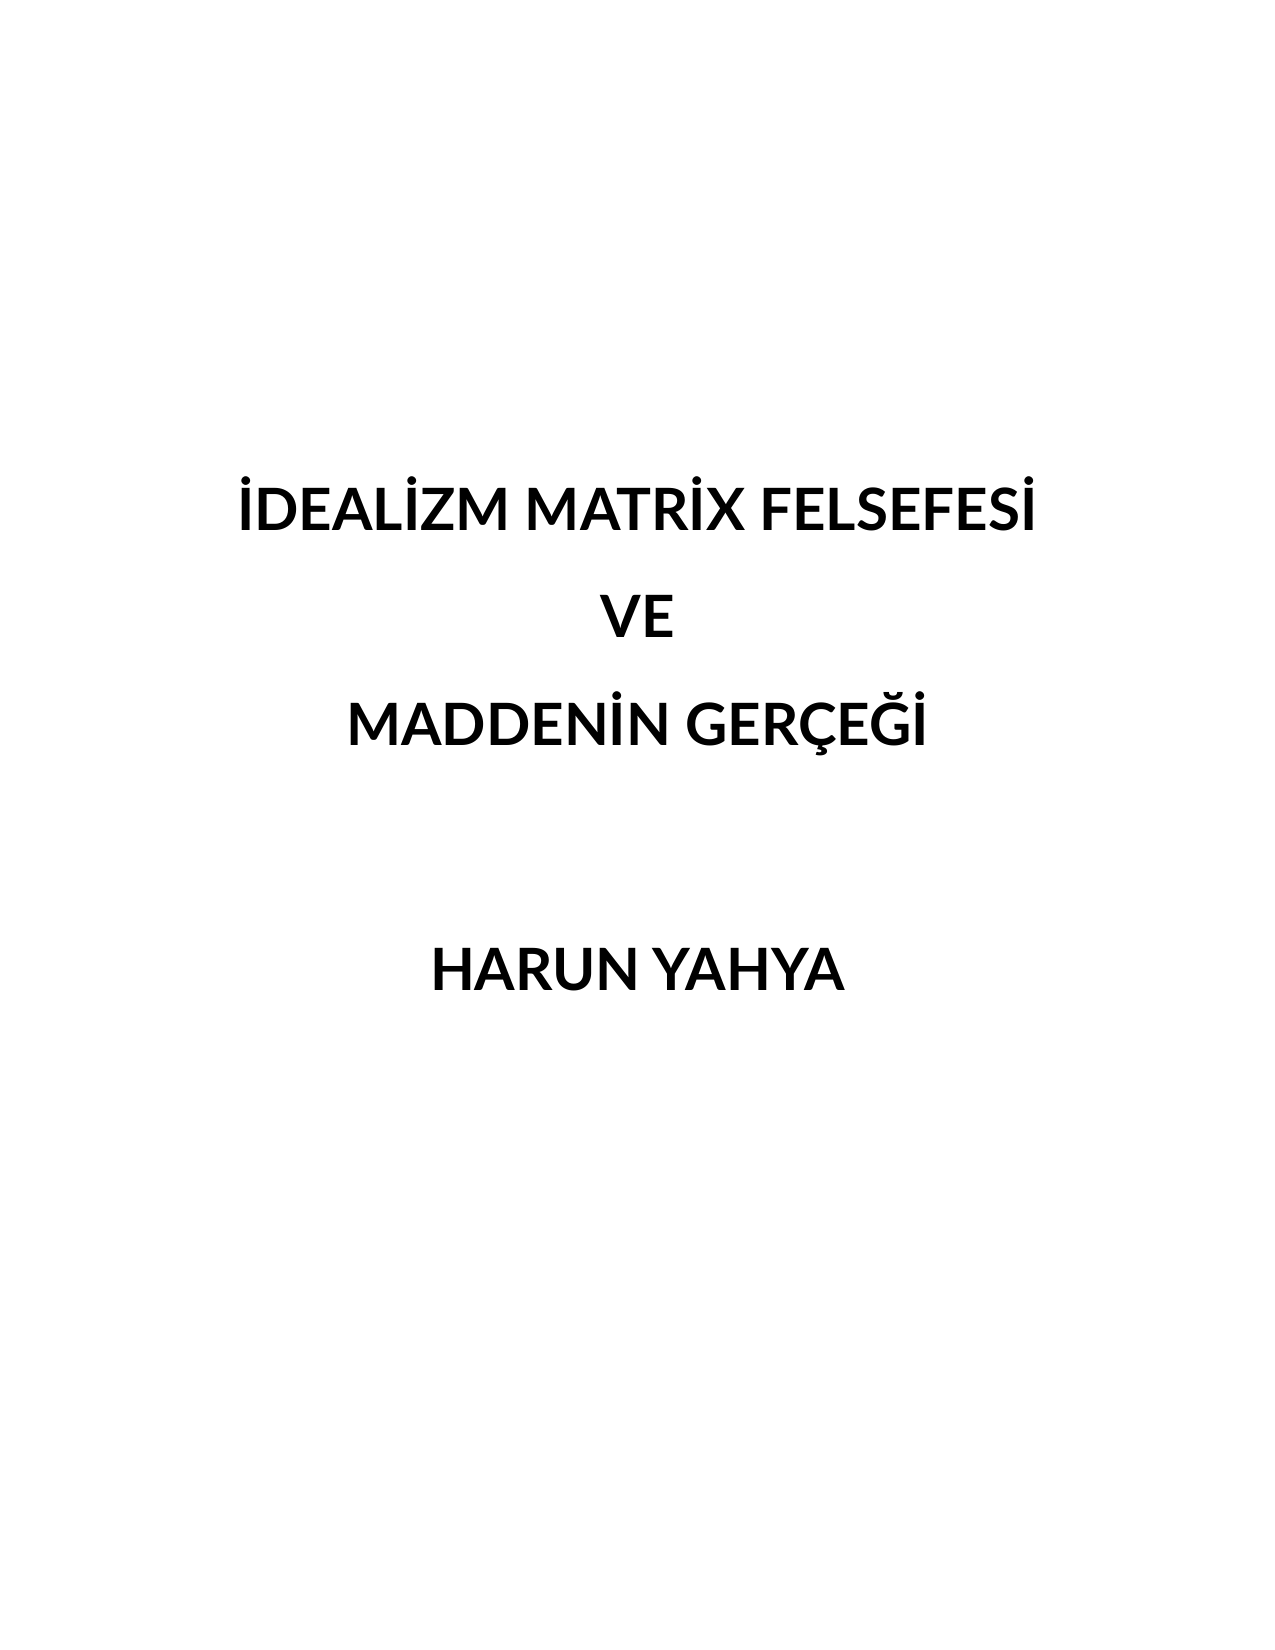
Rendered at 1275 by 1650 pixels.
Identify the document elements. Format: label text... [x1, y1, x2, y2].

title VE [112, 580, 1162, 650]
title İDEALİZM MATRİX FELSEFESİ [112, 473, 1162, 543]
title MADDENİN GERÇEĞİ [112, 688, 1162, 758]
title HARUN YAHYA [112, 933, 1162, 1003]
